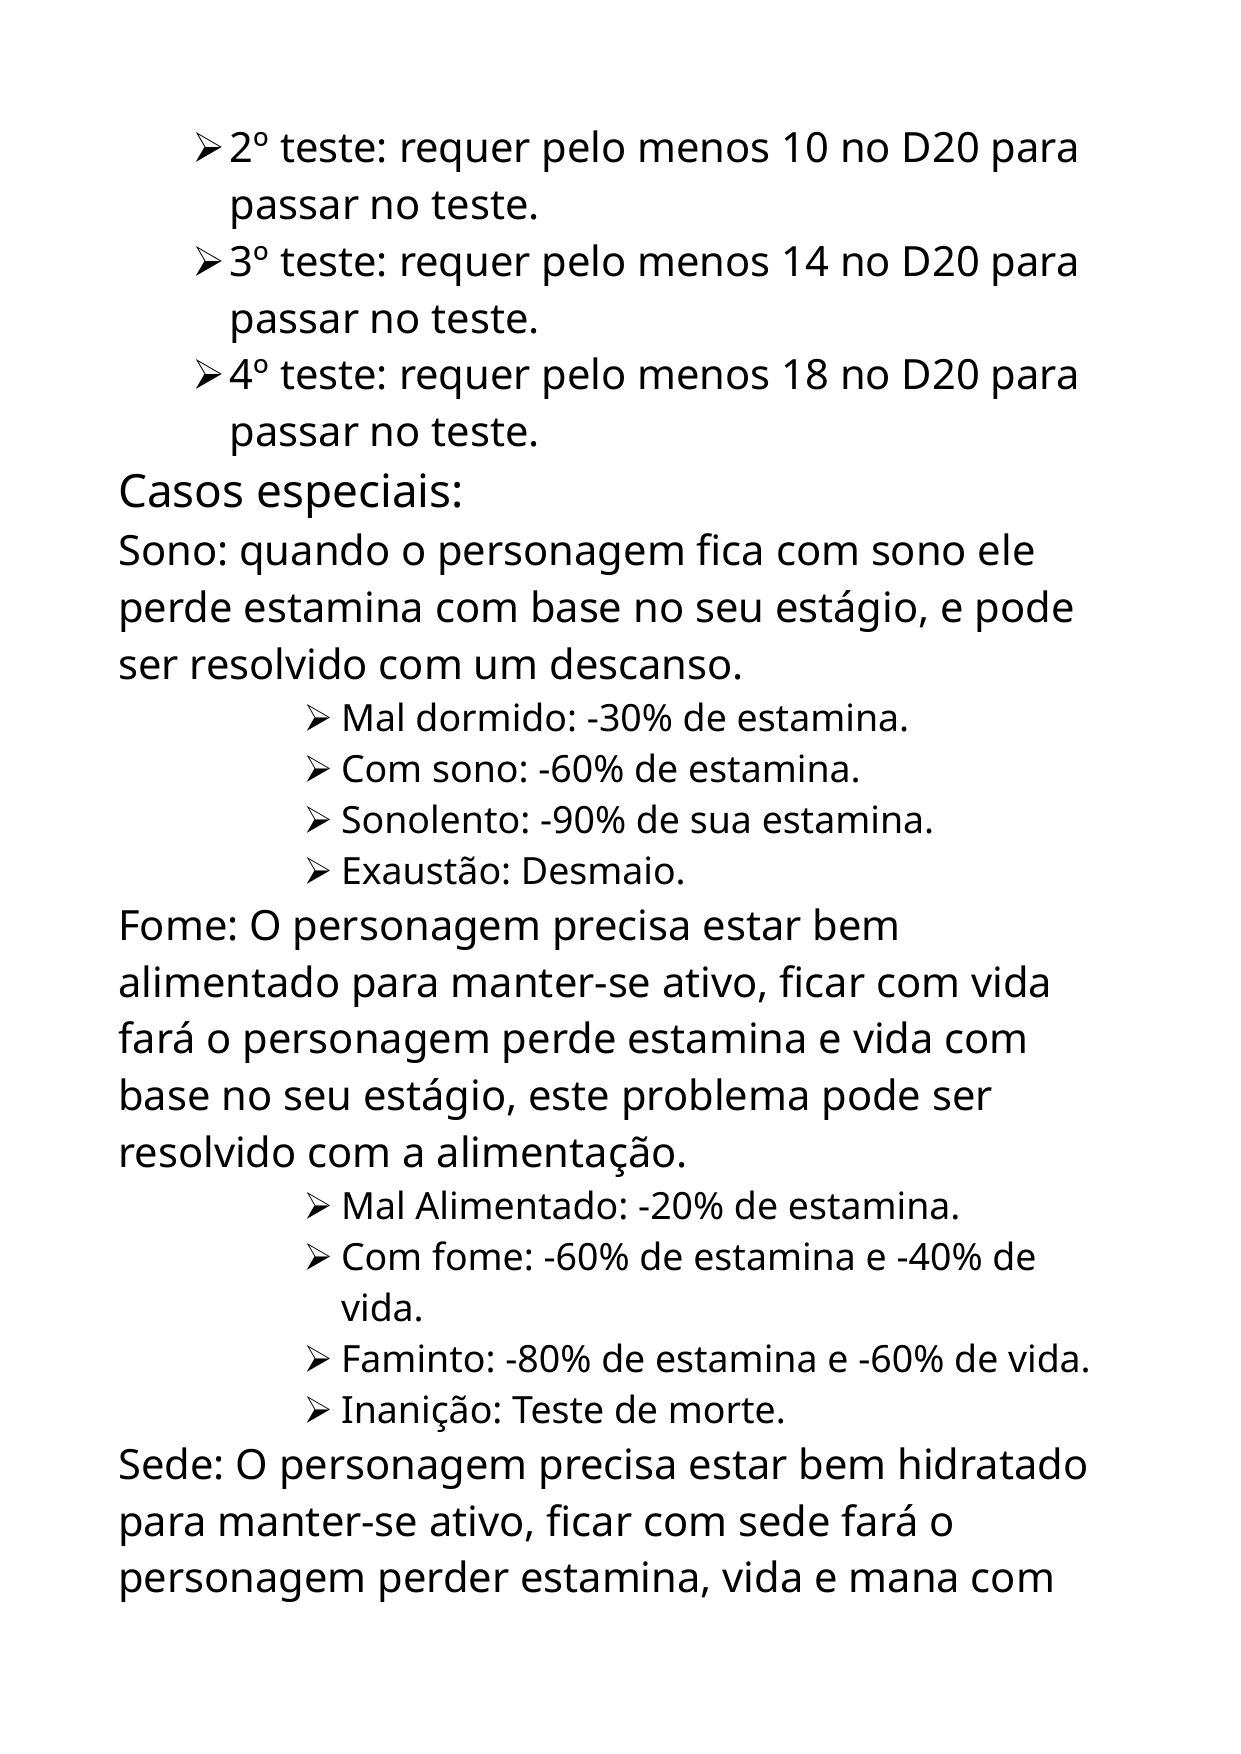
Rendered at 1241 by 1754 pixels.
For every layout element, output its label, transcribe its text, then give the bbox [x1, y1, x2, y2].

list Mal dormido: -30% de estamina. [303, 691, 1122, 742]
text Casos especiais: [118, 459, 1122, 521]
list 4º teste: requer pelo menos 18 no D20 para passar no teste. [192, 345, 1122, 459]
text Sono: quando o personagem fica com sono ele perde estamina com base no seu estágio, e pode ser resolvido com um descanso. [118, 521, 1122, 691]
text Sede: O personagem precisa estar bem hidratado para manter-se ativo, ficar com sede fará o personagem perder estamina, vida e mana com [118, 1435, 1122, 1605]
list Inanição: Teste de morte. [303, 1384, 1122, 1435]
list Exaustão: Desmaio. [303, 844, 1122, 896]
text Fome: O personagem precisa estar bem alimentado para manter-se ativo, ficar com vida fará o personagem perde estamina e vida com base no seu estágio, este problema pode ser resolvido com a alimentação. [118, 896, 1122, 1179]
list Mal Alimentado: -20% de estamina. [303, 1179, 1122, 1231]
list 2º teste: requer pelo menos 10 no D20 para passar no teste. [192, 118, 1122, 232]
list Com fome: -60% de estamina e -40% de vida. [303, 1231, 1122, 1333]
list Sonolento: -90% de sua estamina. [303, 793, 1122, 844]
list 3º teste: requer pelo menos 14 no D20 para passar no teste. [192, 232, 1122, 345]
list Com sono: -60% de estamina. [303, 742, 1122, 793]
list Faminto: -80% de estamina e -60% de vida. [303, 1333, 1122, 1384]
